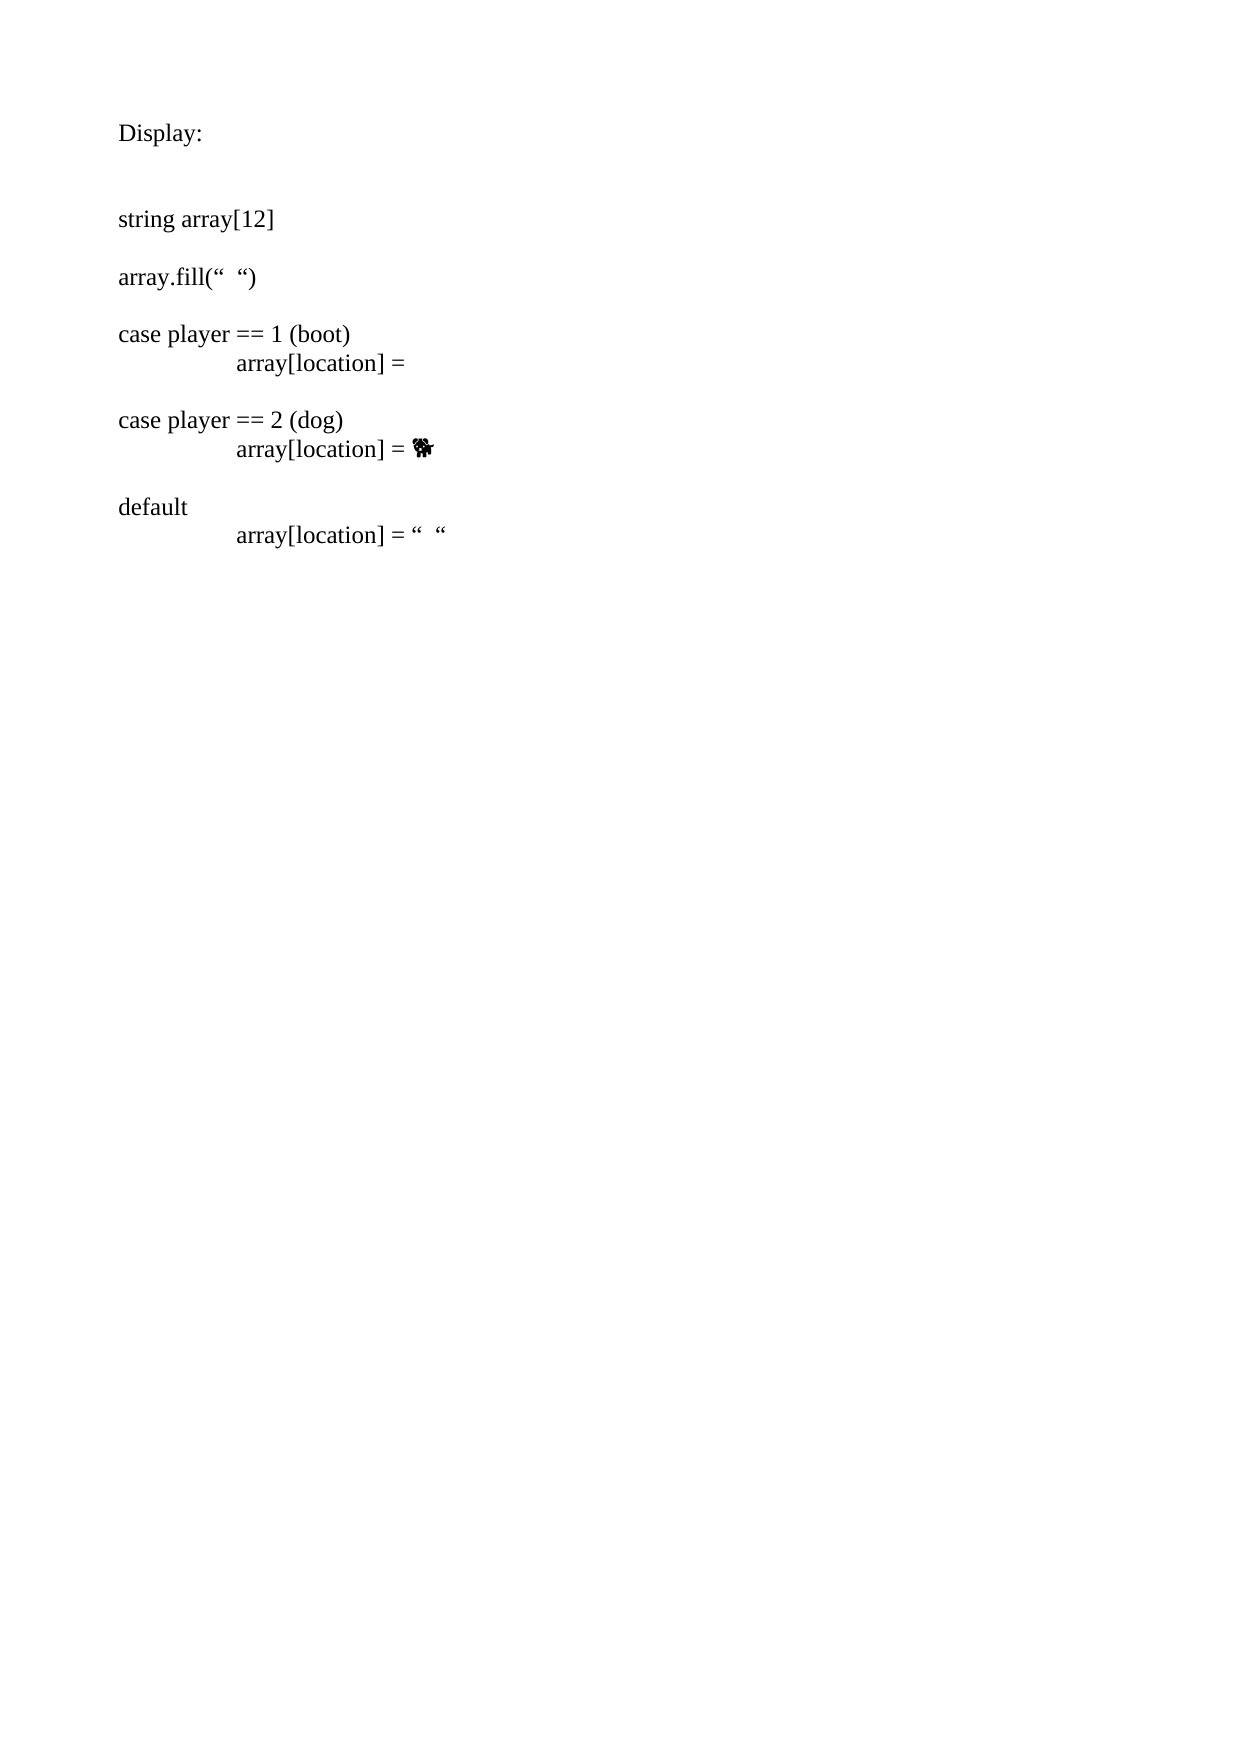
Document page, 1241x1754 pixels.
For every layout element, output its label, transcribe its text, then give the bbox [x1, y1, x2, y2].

text array.fill(“ “) [118, 262, 1122, 291]
text case player == 1 (boot) [118, 319, 1122, 348]
text array[location] = 👢 [118, 348, 1122, 377]
text array[location] = 🐕 [118, 434, 1122, 463]
text array[location] = “ “ [118, 521, 1122, 549]
text string array[12] [118, 204, 1122, 233]
text case player == 2 (dog) [118, 406, 1122, 434]
text default [118, 492, 1122, 521]
text Display: [118, 118, 1122, 147]
